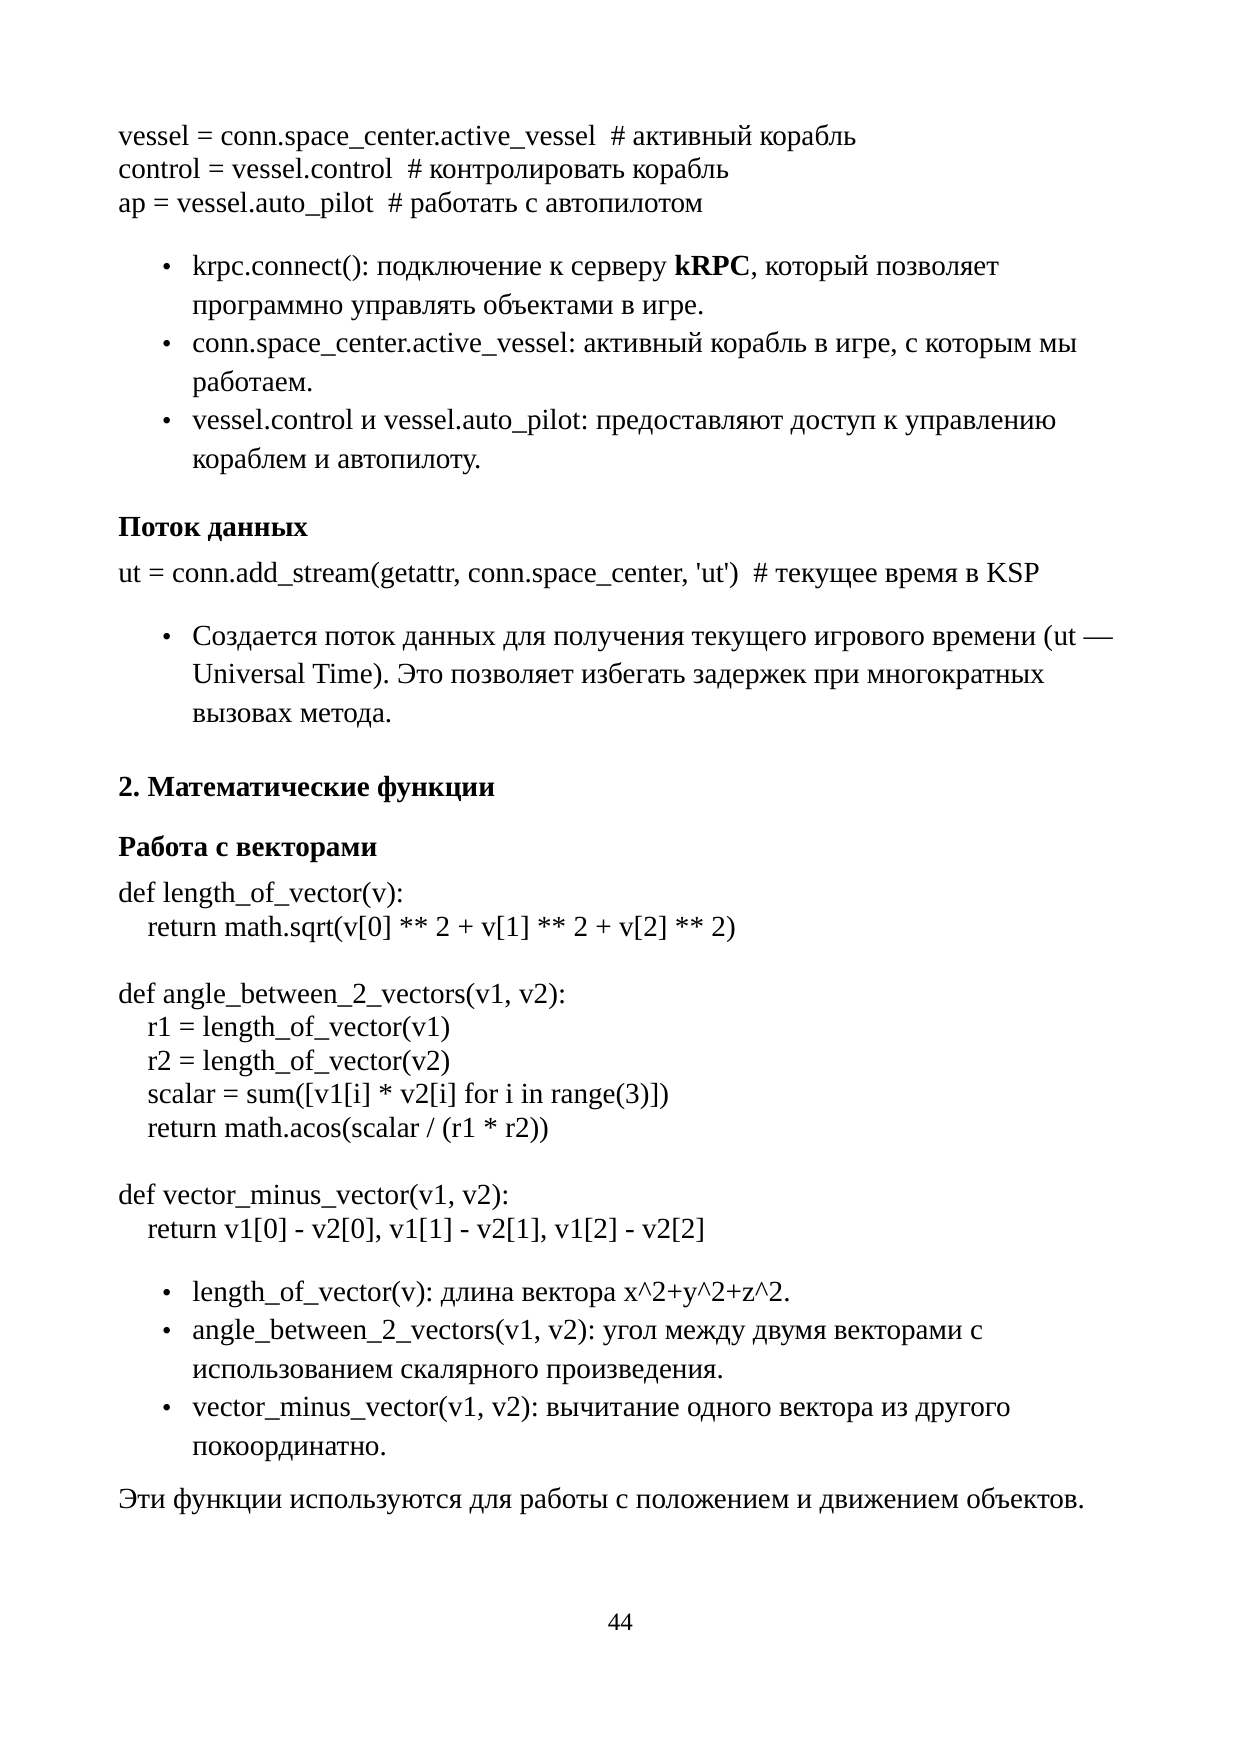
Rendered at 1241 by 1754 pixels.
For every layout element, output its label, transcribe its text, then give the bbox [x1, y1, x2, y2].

text control = vessel.control # контролировать корабль [118, 152, 1122, 185]
text def angle_between_2_vectors(v1, v2): [118, 976, 1122, 1009]
subtitle Поток данных [118, 509, 1122, 542]
list length_of_vector(v): длина вектора x^2+y^2+z^2. [162, 1274, 1122, 1307]
subtitle 2. Математические функции [118, 769, 1122, 802]
list vector_minus_vector(v1, v2): вычитание одного вектора из другого покоординатно. [162, 1389, 1122, 1462]
list krpc.connect(): подключение к серверу kRPC, который позволяет программно управлять объектами в игре. [162, 248, 1122, 320]
text r1 = length_of_vector(v1) [118, 1009, 1122, 1043]
text def vector_minus_vector(v1, v2): [118, 1177, 1122, 1211]
text scalar = sum([v1[i] * v2[i] for i in range(3)]) [118, 1077, 1122, 1110]
text def length_of_vector(v): [118, 875, 1122, 909]
text ap = vessel.auto_pilot # работать с автопилотом [118, 185, 1122, 219]
text r2 = length_of_vector(v2) [118, 1043, 1122, 1077]
text vessel = conn.space_center.active_vessel # активный корабль [118, 118, 1122, 152]
list Создается поток данных для получения текущего игрового времени (ut — Universal Time). Это позволяет избегать задержек при многократных вызовах метода. [162, 618, 1122, 728]
text return v1[0] - v2[0], v1[1] - v2[1], v1[2] - v2[2] [118, 1211, 1122, 1244]
text return math.sqrt(v[0] ** 2 + v[1] ** 2 + v[2] ** 2) [118, 909, 1122, 942]
text Эти функции используются для работы с положением и движением объектов. [118, 1481, 1122, 1515]
list angle_between_2_vectors(v1, v2): угол между двумя векторами с использованием скалярного произведения. [162, 1312, 1122, 1384]
list vessel.control и vessel.auto_pilot: предоставляют доступ к управлению кораблем и автопилоту. [162, 402, 1122, 474]
text return math.acos(scalar / (r1 * r2)) [118, 1110, 1122, 1144]
text ut = conn.add_stream(getattr, conn.space_center, 'ut') # текущее время в KSP [118, 555, 1122, 588]
list conn.space_center.active_vessel: активный корабль в игре, с которым мы работаем. [162, 325, 1122, 397]
subtitle Работа с векторами [118, 829, 1122, 863]
